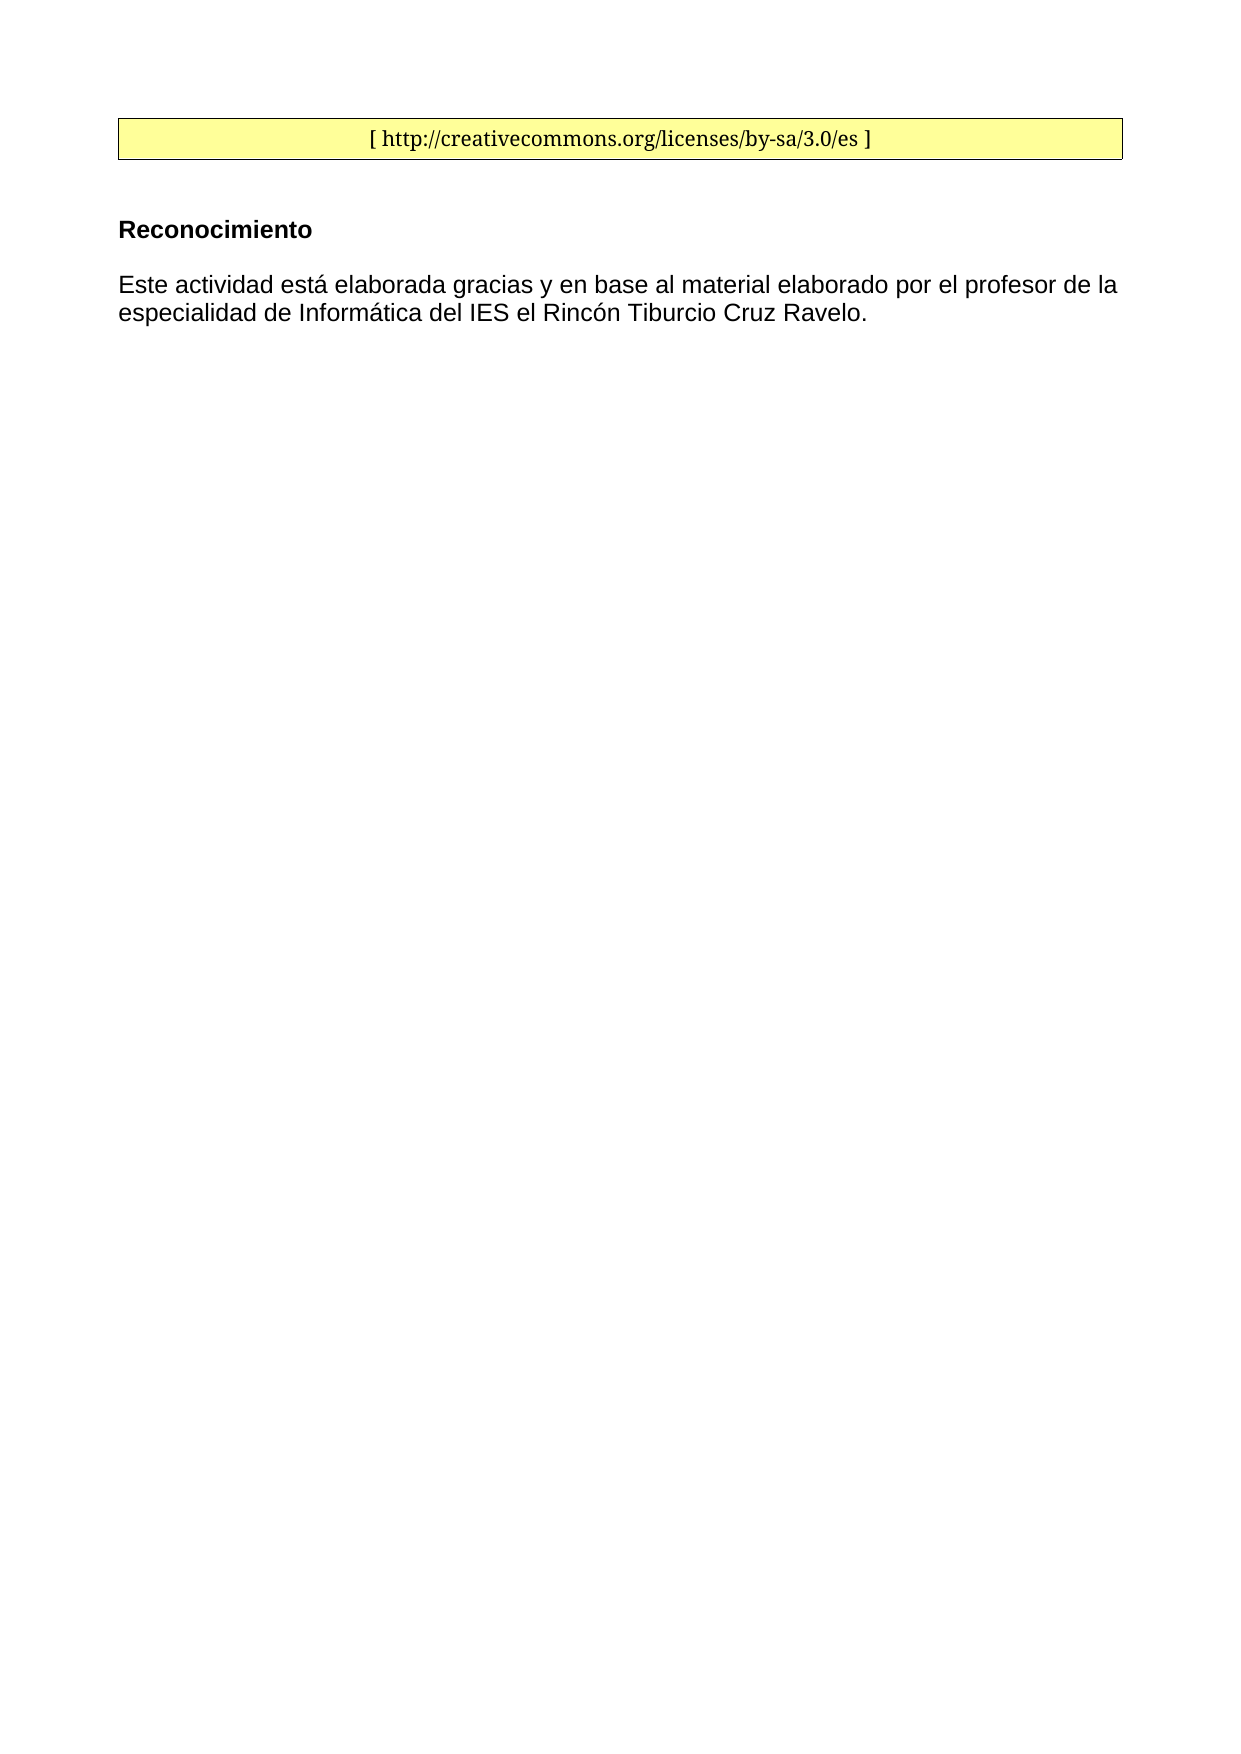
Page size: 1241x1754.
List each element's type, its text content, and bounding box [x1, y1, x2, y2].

text Este actividad está elaborada gracias y en base al material elaborado por el profesor de la especialidad de Informática del IES el Rincón Tiburcio Cruz Ravelo. [118, 271, 1122, 327]
text Reconocimiento [118, 215, 1122, 243]
table_header [ http://creativecommons.org/licenses/by-sa/3.0/es ] [119, 119, 1122, 158]
